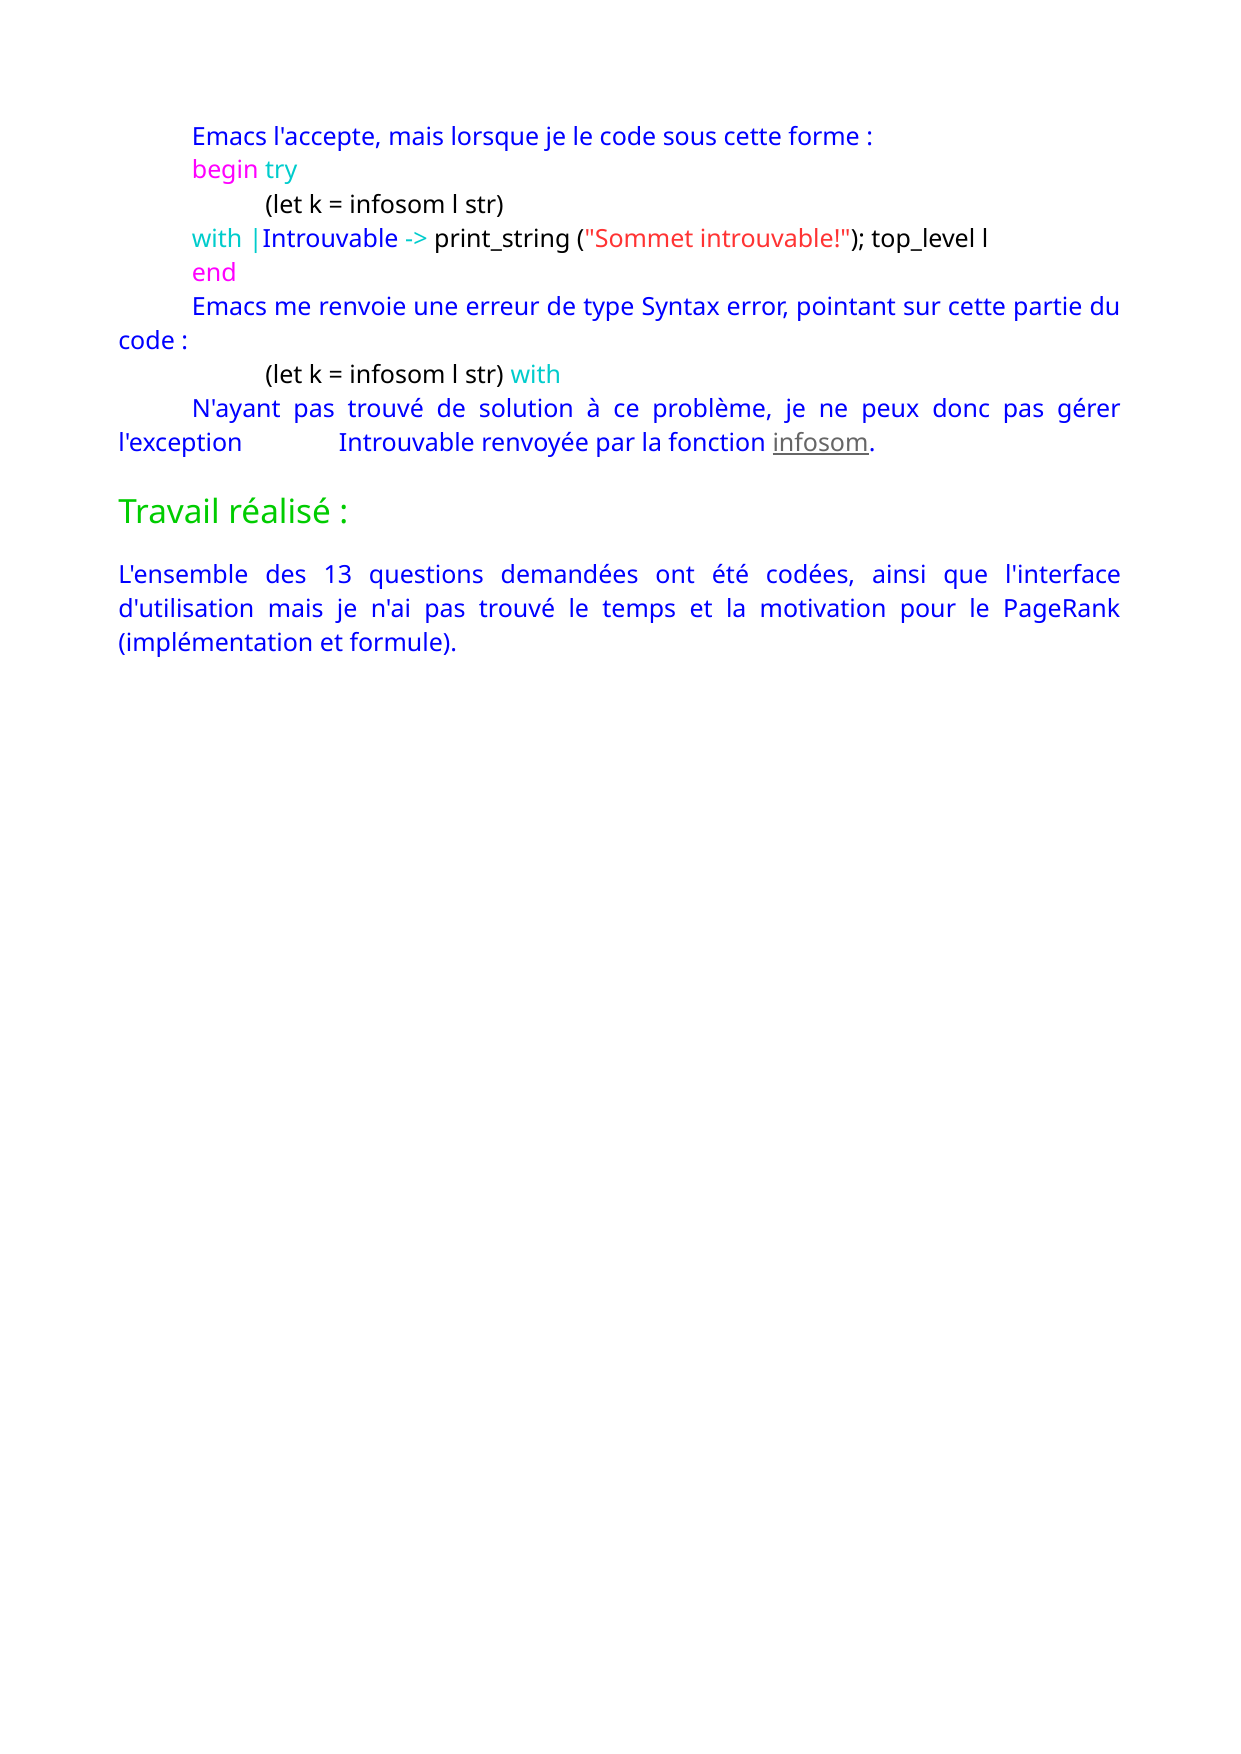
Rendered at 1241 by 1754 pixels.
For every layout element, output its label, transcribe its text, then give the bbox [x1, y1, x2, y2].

text begin try [118, 152, 1122, 186]
text (let k = infosom l str) [118, 186, 1122, 220]
text Travail réalisé : [118, 487, 1122, 533]
text L'ensemble des 13 questions demandées ont été codées, ainsi que l'interface d'utilisation mais je n'ai pas trouvé le temps et la motivation pour le PageRank (implémentation et formule). [118, 557, 1122, 659]
text N'ayant pas trouvé de solution à ce problème, je ne peux donc pas gérer l'exception Introuvable renvoyée par la fonction infosom. [118, 391, 1122, 459]
text Emacs me renvoie une erreur de type Syntax error, pointant sur cette partie du code : [118, 288, 1122, 357]
text Emacs l'accepte, mais lorsque je le code sous cette forme : [118, 118, 1122, 152]
text end [118, 254, 1122, 288]
text (let k = infosom l str) with [118, 357, 1122, 391]
text with |Introuvable -> print_string ("Sommet introuvable!"); top_level l [118, 220, 1122, 254]
